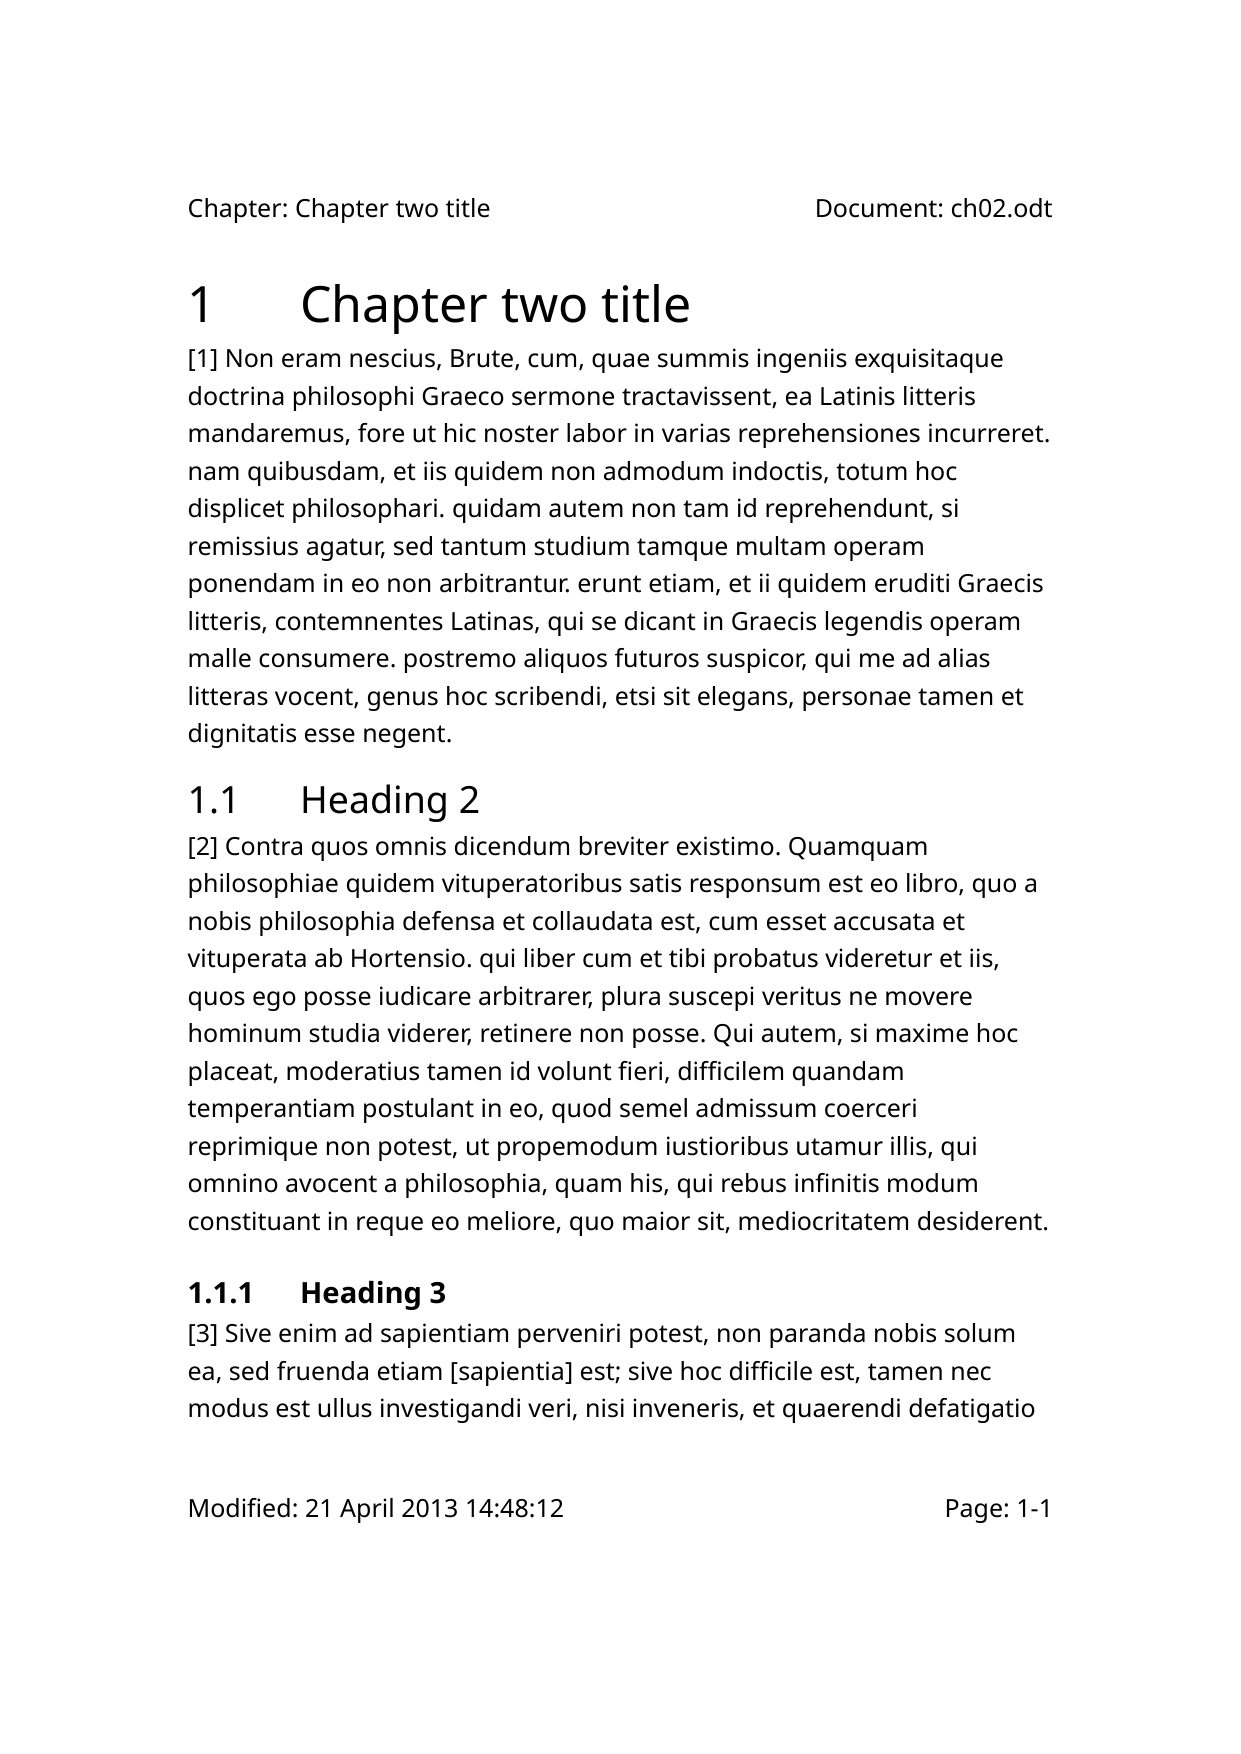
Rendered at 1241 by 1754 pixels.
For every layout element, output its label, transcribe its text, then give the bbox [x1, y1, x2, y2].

subtitle Chapter two title [187, 262, 1053, 337]
text [1] Non eram nescius, Brute, cum, quae summis ingeniis exquisitaque doctrina philosophi Graeco sermone tractavissent, ea Latinis litteris mandaremus, fore ut hic noster labor in varias reprehensiones incurreret. nam quibusdam, et iis quidem non admodum indoctis, totum hoc displicet philosophari. quidam autem non tam id reprehendunt, si remissius agatur, sed tantum studium tamque multam operam ponendam in eo non arbitrantur. erunt etiam, et ii quidem eruditi Graecis litteris, contemnentes Latinas, qui se dicant in Graecis legendis operam malle consumere. postremo aliquos futuros suspicor, qui me ad alias litteras vocent, genus hoc scribendi, etsi sit elegans, personae tamen et dignitatis esse negent. [187, 337, 1053, 750]
subtitle Heading 3 [187, 1269, 1053, 1312]
text [2] Contra quos omnis dicendum breviter existimo. Quamquam philosophiae quidem vituperatoribus satis responsum est eo libro, quo a nobis philosophia defensa et collaudata est, cum esset accusata et vituperata ab Hortensio. qui liber cum et tibi probatus videretur et iis, quos ego posse iudicare arbitrarer, plura suscepi veritus ne movere hominum studia viderer, retinere non posse. Qui autem, si maxime hoc placeat, moderatius tamen id volunt fieri, difficilem quandam temperantiam postulant in eo, quod semel admissum coerceri reprimique non potest, ut propemodum iustioribus utamur illis, qui omnino avocent a philosophia, quam his, qui rebus infinitis modum constituant in reque eo meliore, quo maior sit, mediocritatem desiderent. [187, 825, 1053, 1237]
subtitle Heading 2 [187, 769, 1053, 825]
text [3] Sive enim ad sapientiam perveniri potest, non paranda nobis solum ea, sed fruenda etiam [sapientia] est; sive hoc difficile est, tamen nec modus est ullus investigandi veri, nisi inveneris, et quaerendi defatigatio [187, 1312, 1053, 1425]
